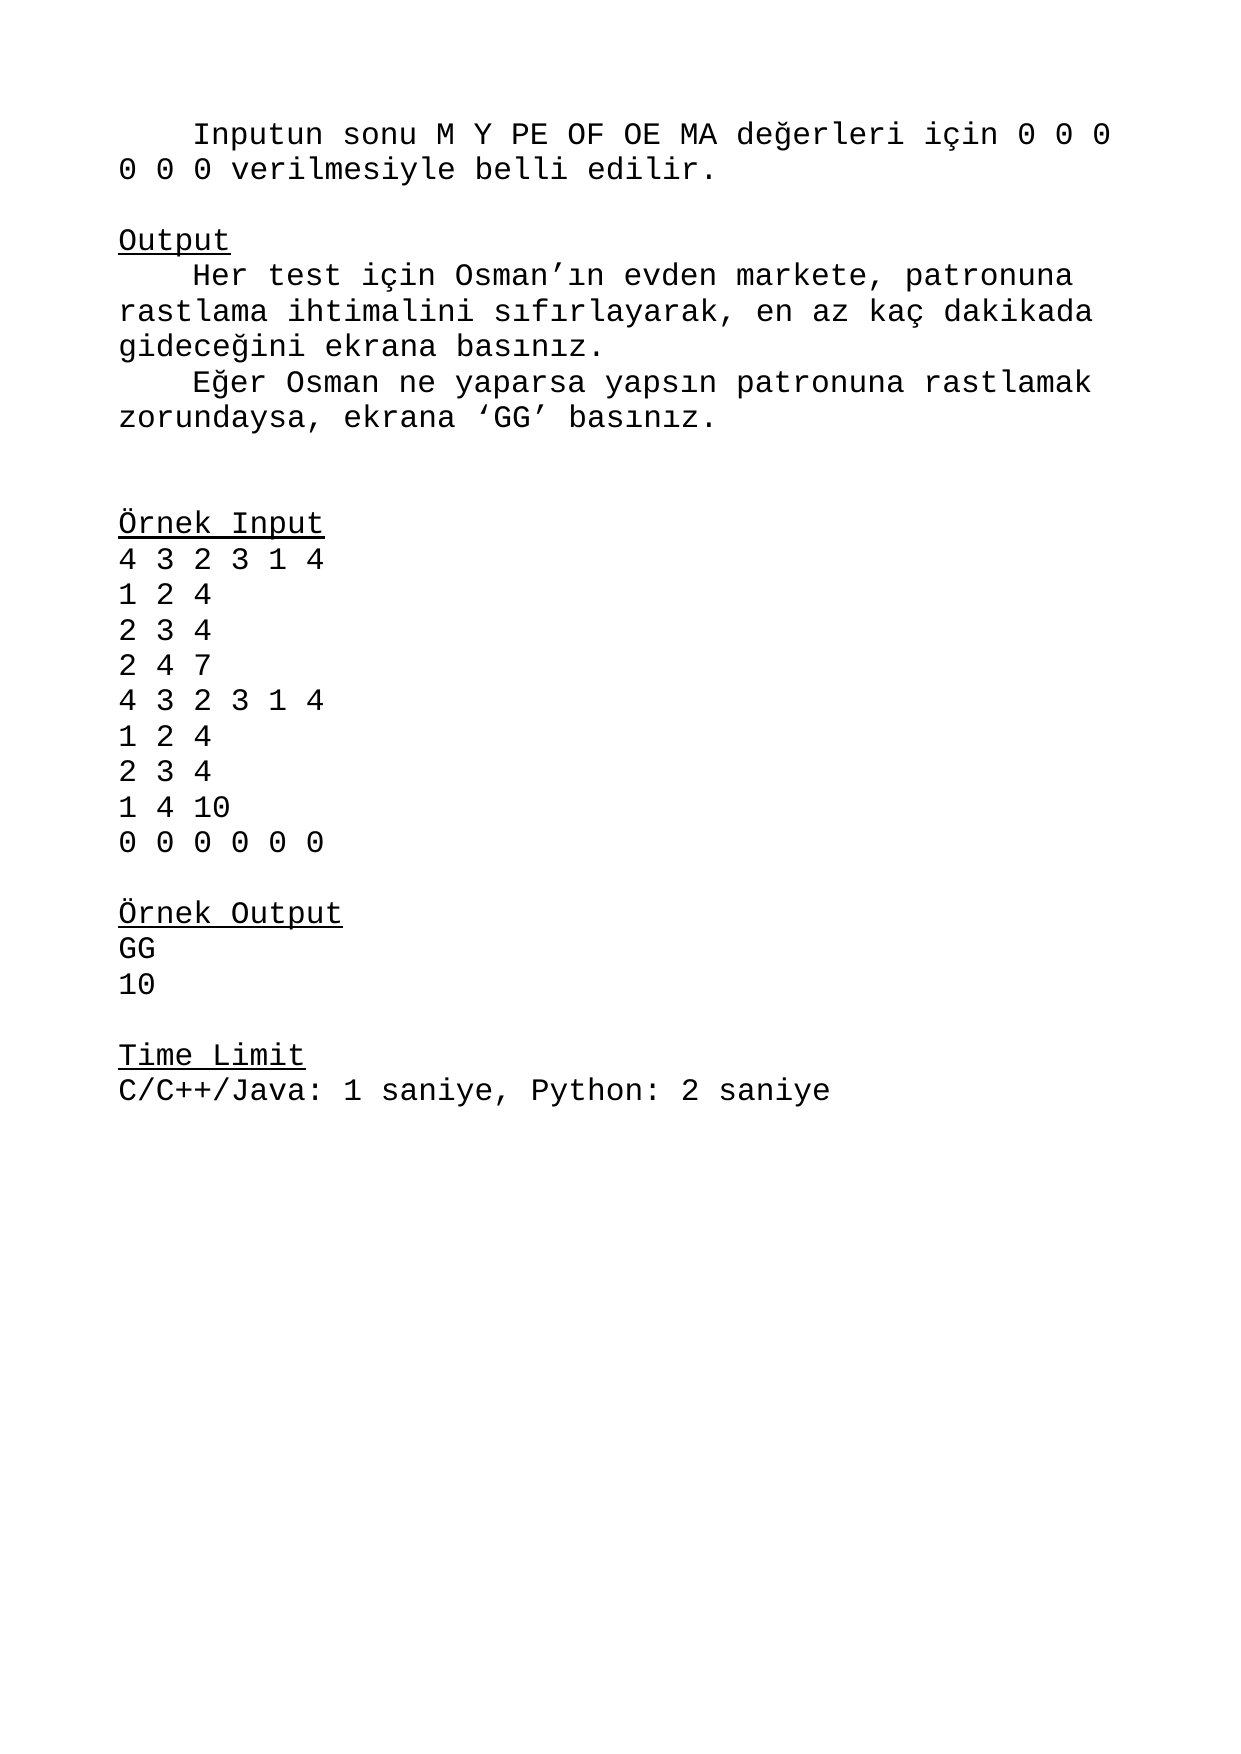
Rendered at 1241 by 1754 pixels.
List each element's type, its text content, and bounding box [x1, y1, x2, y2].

text 4 3 2 3 1 4 [118, 543, 1122, 578]
text Örnek Input [118, 508, 1122, 543]
text 10 [118, 968, 1122, 1003]
text Eğer Osman ne yaparsa yapsın patronuna rastlamak zorundaysa, ekrana ‘GG’ basınız. [118, 366, 1122, 437]
text 1 2 4 [118, 578, 1122, 614]
text Örnek Output [118, 897, 1122, 933]
text 1 2 4 [118, 720, 1122, 756]
text Inputun sonu M Y PE OF OE MA değerleri için 0 0 0 0 0 0 verilmesiyle belli edilir. [118, 118, 1122, 189]
text Her test için Osman’ın evden markete, patronuna rastlama ihtimalini sıfırlayarak, en az kaç dakikada gideceğini ekrana basınız. [118, 260, 1122, 366]
text Time Limit [118, 1039, 1122, 1074]
text 4 3 2 3 1 4 [118, 685, 1122, 720]
text GG [118, 933, 1122, 968]
text Output [118, 224, 1122, 260]
text 1 4 10 [118, 791, 1122, 826]
text 2 4 7 [118, 649, 1122, 685]
text C/C++/Java: 1 saniye, Python: 2 saniye [118, 1074, 1122, 1110]
text 2 3 4 [118, 756, 1122, 791]
text 2 3 4 [118, 614, 1122, 649]
text 0 0 0 0 0 0 [118, 826, 1122, 862]
